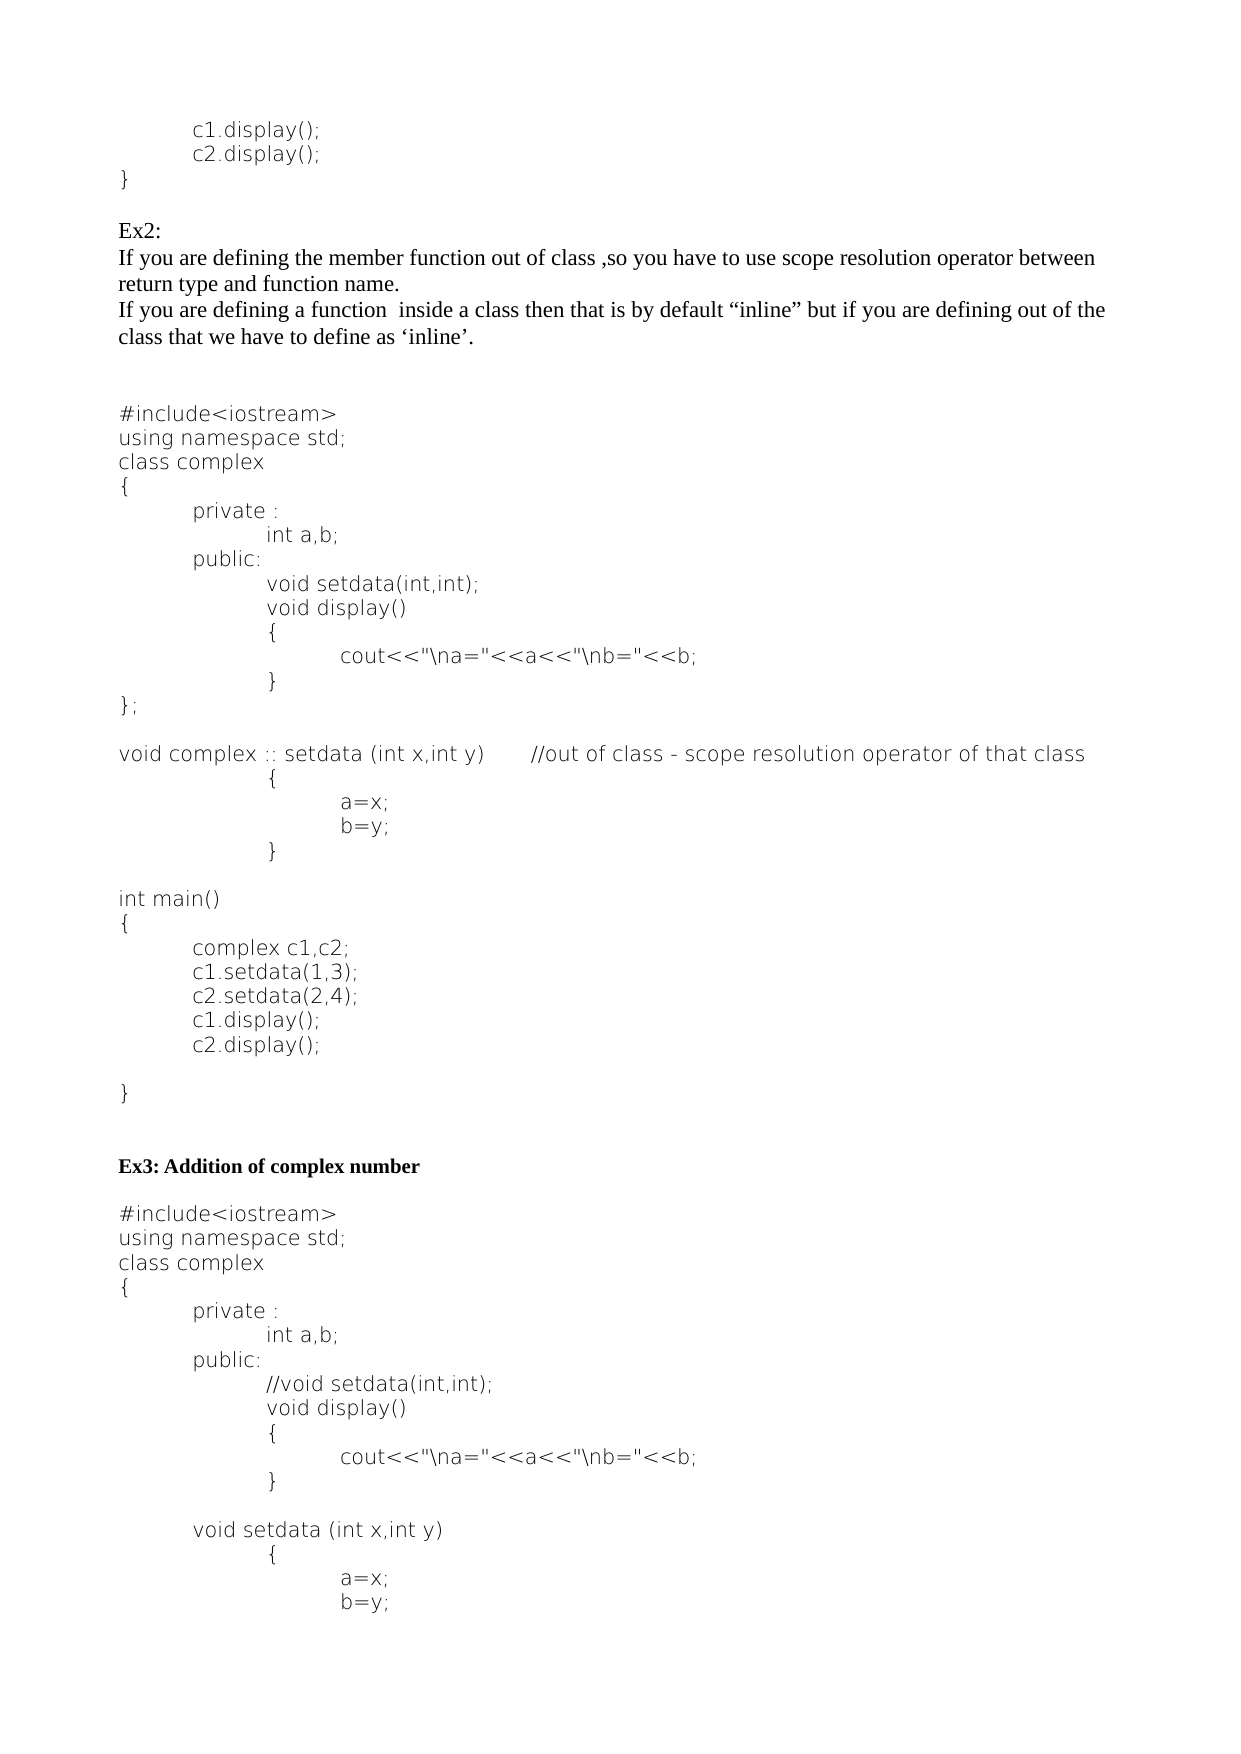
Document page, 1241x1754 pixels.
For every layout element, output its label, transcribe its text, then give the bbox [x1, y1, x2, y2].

text using namespace std; [118, 426, 1122, 450]
text Ex2: [118, 217, 1122, 244]
text Ex3: Addition of complex number [118, 1154, 1122, 1178]
text class complex [118, 1251, 1122, 1275]
text cout<<"\na="<<a<<"\nb="<<b; [118, 644, 1122, 669]
text If you are defining the member function out of class ,so you have to use scope resolution operator between return type and function name. [118, 244, 1122, 296]
text { [118, 1275, 1122, 1299]
text using namespace std; [118, 1226, 1122, 1251]
text cout<<"\na="<<a<<"\nb="<<b; [118, 1445, 1122, 1469]
text } [118, 839, 1122, 863]
text class complex [118, 450, 1122, 474]
text #include<iostream> [118, 402, 1122, 426]
text int a,b; [118, 1323, 1122, 1348]
text b=y; [118, 814, 1122, 839]
text } [118, 1469, 1122, 1493]
text } [118, 669, 1122, 693]
text void setdata (int x,int y) [118, 1518, 1122, 1542]
text { [118, 1421, 1122, 1445]
text a=x; [118, 790, 1122, 814]
text { [118, 766, 1122, 790]
text c2.display(); [118, 1033, 1122, 1057]
text private : [118, 1299, 1122, 1323]
text void display() [118, 596, 1122, 620]
text a=x; [118, 1566, 1122, 1590]
text If you are defining a function inside a class then that is by default “inline” but if you are defining out of the class that we have to define as ‘inline’. [118, 296, 1122, 349]
text c1.display(); [118, 1008, 1122, 1033]
text void setdata(int,int); [118, 572, 1122, 596]
text int a,b; [118, 523, 1122, 547]
text { [118, 1542, 1122, 1566]
text public: [118, 547, 1122, 572]
text } [118, 1081, 1122, 1106]
text public: [118, 1348, 1122, 1372]
text { [118, 474, 1122, 499]
text }; [118, 693, 1122, 717]
text c2.display(); [118, 142, 1122, 167]
text c1.setdata(1,3); [118, 960, 1122, 984]
text void display() [118, 1396, 1122, 1421]
text { [118, 620, 1122, 644]
text private : [118, 499, 1122, 523]
text c2.setdata(2,4); [118, 984, 1122, 1008]
text { [118, 911, 1122, 936]
text int main() [118, 887, 1122, 911]
text #include<iostream> [118, 1202, 1122, 1226]
text complex c1,c2; [118, 936, 1122, 960]
text b=y; [118, 1590, 1122, 1615]
text } [118, 167, 1122, 191]
text c1.display(); [118, 118, 1122, 142]
text void complex :: setdata (int x,int y) //out of class - scope resolution operator of that class [118, 742, 1122, 766]
text //void setdata(int,int); [118, 1372, 1122, 1396]
